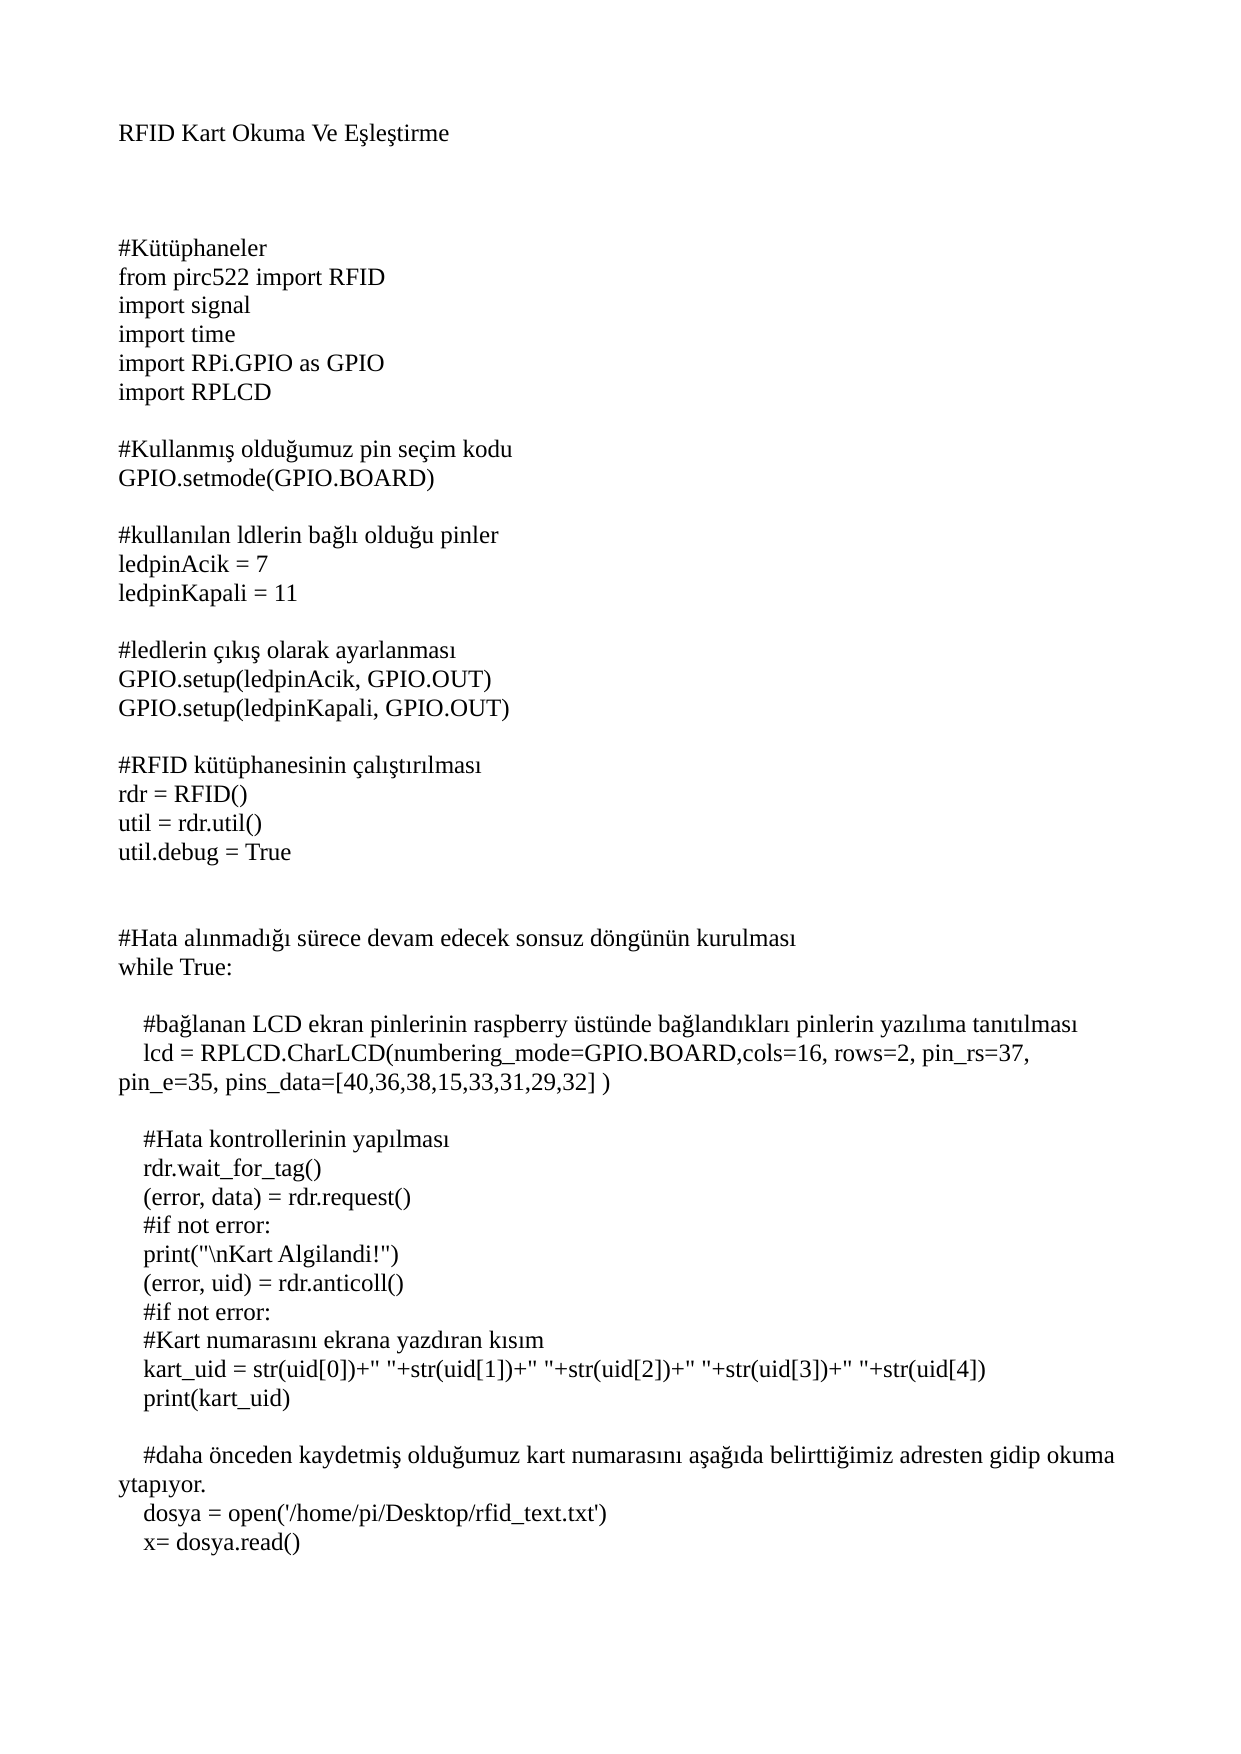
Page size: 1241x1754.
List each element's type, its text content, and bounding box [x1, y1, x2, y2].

text RFID Kart Okuma Ve Eşleştirme [118, 118, 1122, 147]
text #Hata kontrollerinin yapılması [118, 1124, 1122, 1153]
text print("\nKart Algilandi!") [118, 1239, 1122, 1268]
text #kullanılan ldlerin bağlı olduğu pinler [118, 521, 1122, 549]
text #Kart numarasını ekrana yazdıran kısım [118, 1326, 1122, 1354]
text import time [118, 319, 1122, 348]
text ledpinAcik = 7 [118, 549, 1122, 578]
text GPIO.setup(ledpinAcik, GPIO.OUT) [118, 664, 1122, 693]
text while True: [118, 952, 1122, 981]
text lcd = RPLCD.CharLCD(numbering_mode=GPIO.BOARD,cols=16, rows=2, pin_rs=37, pin_e=35, pins_data=[40,36,38,15,33,31,29,32] ) [118, 1038, 1122, 1096]
text GPIO.setmode(GPIO.BOARD) [118, 463, 1122, 492]
text import RPi.GPIO as GPIO [118, 348, 1122, 377]
text dosya = open('/home/pi/Desktop/rfid_text.txt') [118, 1498, 1122, 1527]
text #Kütüphaneler [118, 233, 1122, 262]
text util = rdr.util() [118, 808, 1122, 837]
text print(kart_uid) [118, 1383, 1122, 1412]
text GPIO.setup(ledpinKapali, GPIO.OUT) [118, 693, 1122, 722]
text rdr = RFID() [118, 779, 1122, 808]
text #bağlanan LCD ekran pinlerinin raspberry üstünde bağlandıkları pinlerin yazılıma tanıtılması [118, 1009, 1122, 1038]
text kart_uid = str(uid[0])+" "+str(uid[1])+" "+str(uid[2])+" "+str(uid[3])+" "+str(uid[4]) [118, 1354, 1122, 1383]
text x= dosya.read() [118, 1527, 1122, 1556]
text #ledlerin çıkış olarak ayarlanması [118, 636, 1122, 664]
text #if not error: [118, 1297, 1122, 1326]
text import RPLCD [118, 377, 1122, 406]
text #RFID kütüphanesinin çalıştırılması [118, 751, 1122, 779]
text (error, data) = rdr.request() [118, 1182, 1122, 1211]
text from pirc522 import RFID [118, 262, 1122, 291]
text #daha önceden kaydetmiş olduğumuz kart numarasını aşağıda belirttiğimiz adresten gidip okuma ytapıyor. [118, 1441, 1122, 1498]
text import signal [118, 291, 1122, 319]
text (error, uid) = rdr.anticoll() [118, 1268, 1122, 1297]
text #if not error: [118, 1211, 1122, 1239]
text ledpinKapali = 11 [118, 578, 1122, 607]
text #Hata alınmadığı sürece devam edecek sonsuz döngünün kurulması [118, 923, 1122, 952]
text #Kullanmış olduğumuz pin seçim kodu [118, 434, 1122, 463]
text util.debug = True [118, 837, 1122, 866]
text rdr.wait_for_tag() [118, 1153, 1122, 1182]
